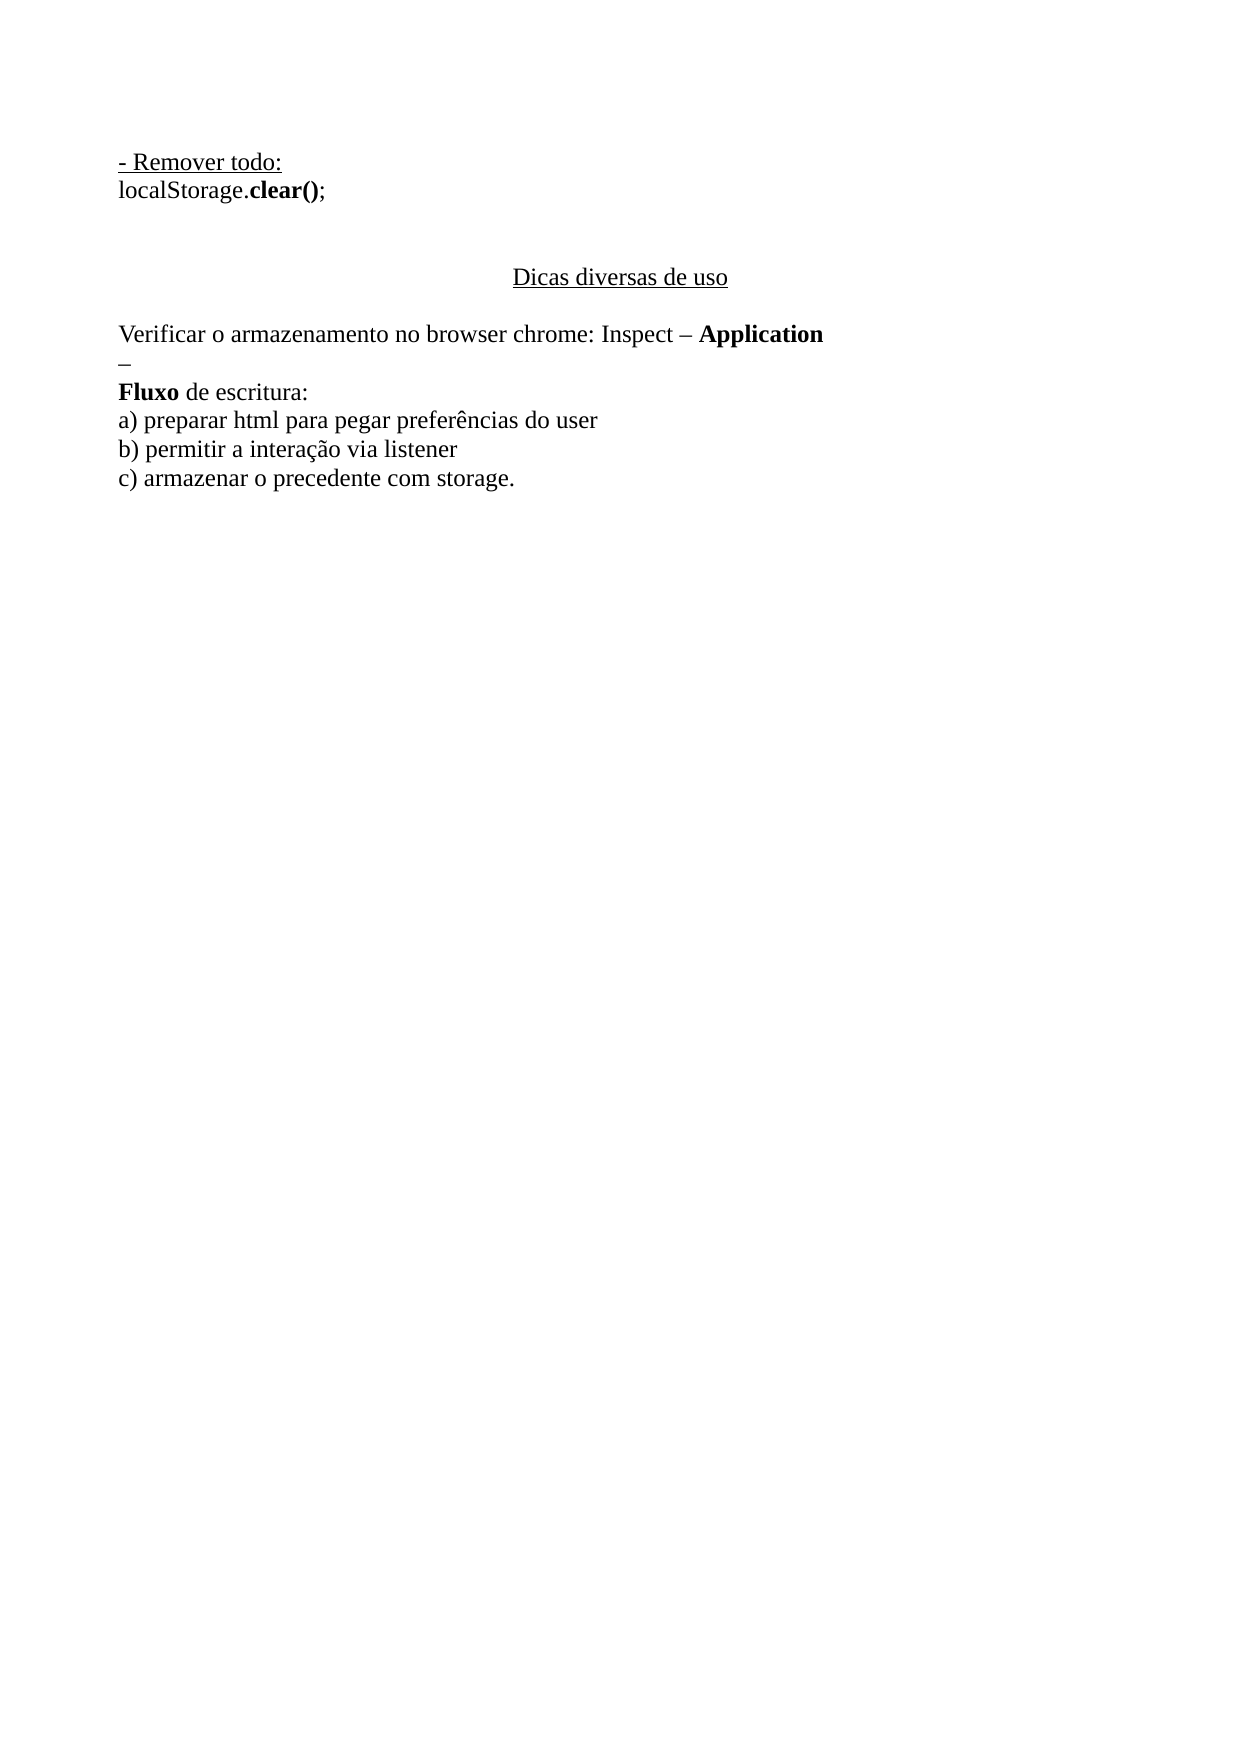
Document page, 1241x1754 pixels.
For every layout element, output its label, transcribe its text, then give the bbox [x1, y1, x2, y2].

text c) armazenar o precedente com storage. [118, 463, 1122, 492]
text b) permitir a interação via listener [118, 434, 1122, 463]
text localStorage.clear(); [118, 176, 1122, 204]
text a) preparar html para pegar preferências do user [118, 406, 1122, 434]
text Dicas diversas de uso [118, 262, 1122, 291]
text - Remover todo: [118, 147, 1122, 176]
text Verificar o armazenamento no browser chrome: Inspect – Application [118, 319, 1122, 348]
text Fluxo de escritura: [118, 377, 1122, 406]
text – [118, 348, 1122, 377]
